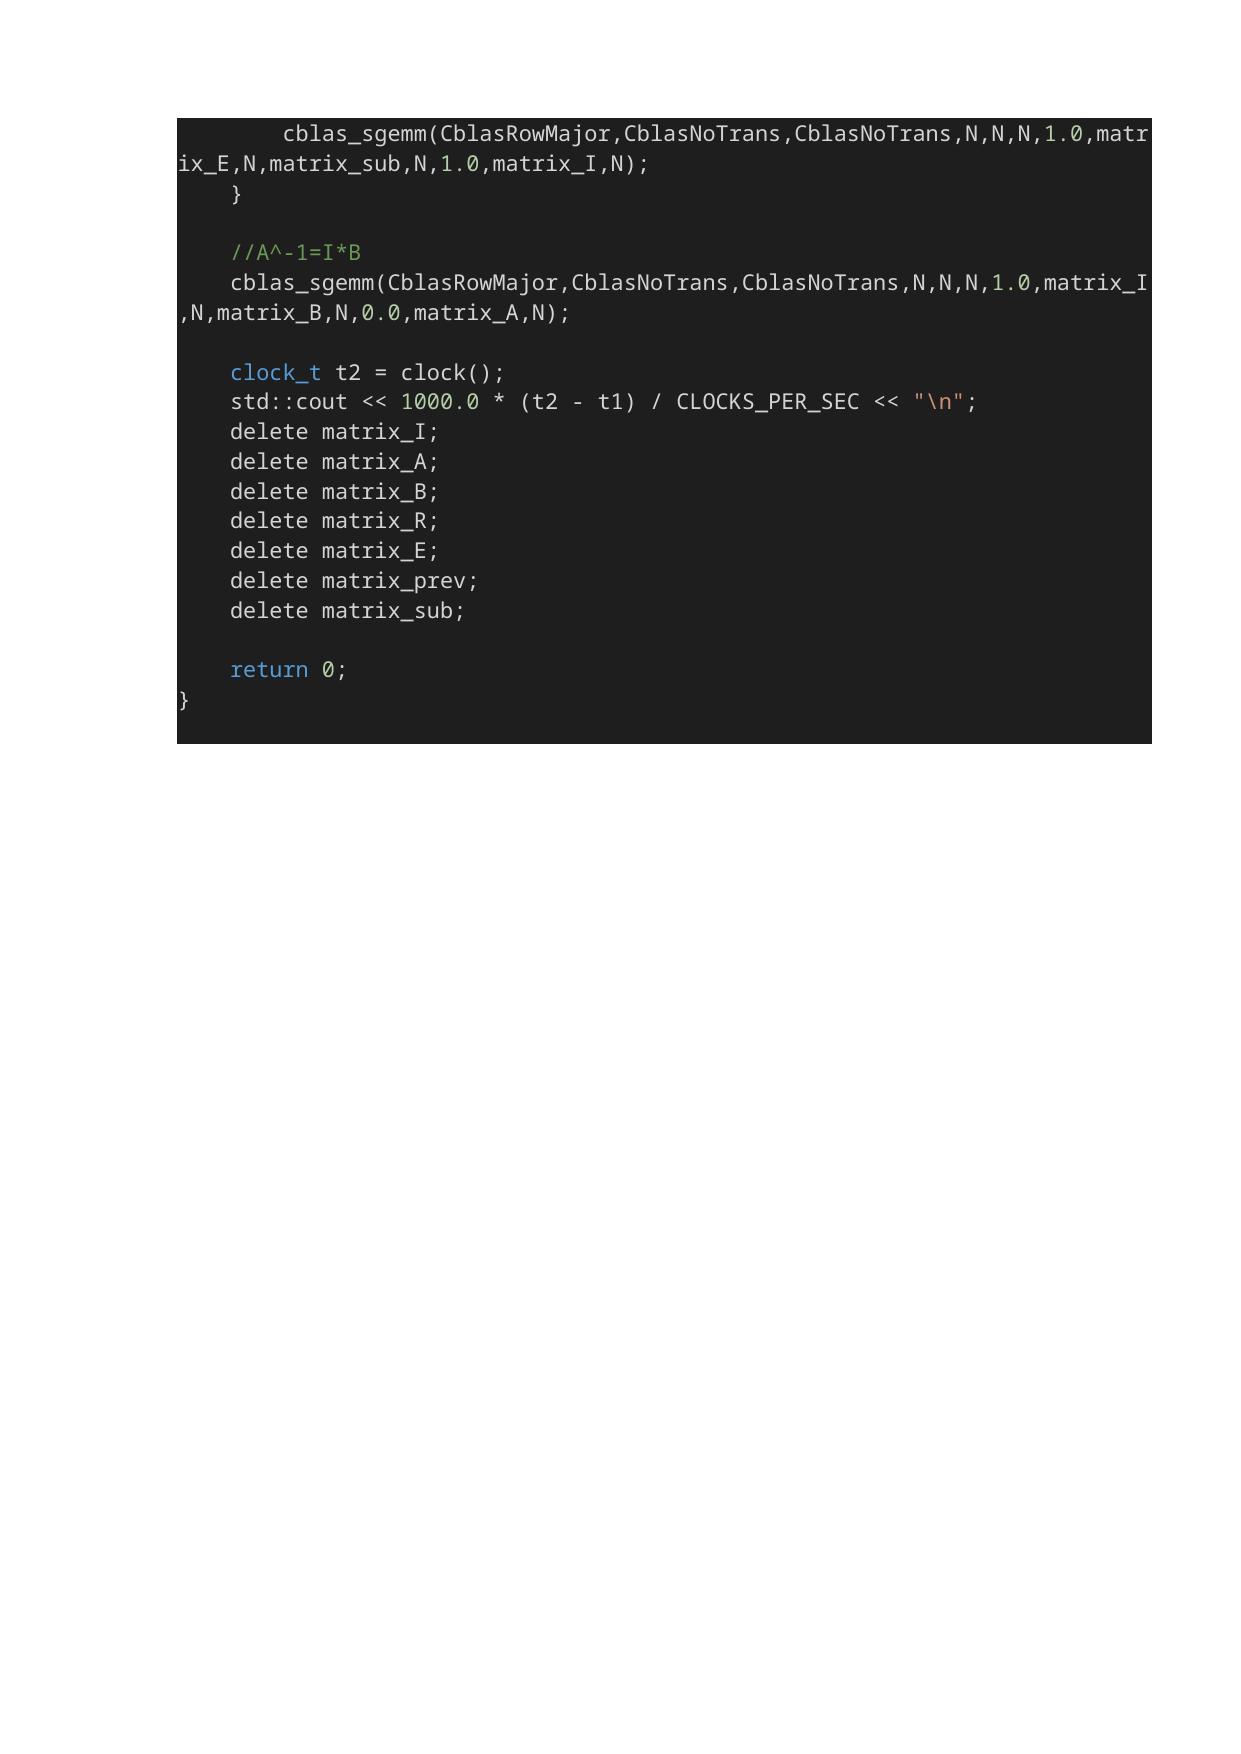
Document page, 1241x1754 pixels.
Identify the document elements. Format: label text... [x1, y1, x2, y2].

text cblas_sgemm(CblasRowMajor,CblasNoTrans,CblasNoTrans,N,N,N,1.0,matrix_I,N,matrix_B,N,0.0,matrix_A,N); [177, 267, 1152, 327]
text return 0; [177, 654, 1152, 684]
text std::cout << 1000.0 * (t2 - t1) / CLOCKS_PER_SEC << "\n"; [177, 386, 1152, 416]
text delete matrix_R; [177, 505, 1152, 535]
text delete matrix_B; [177, 476, 1152, 505]
text delete matrix_E; [177, 535, 1152, 565]
text //A^-1=I*B [177, 237, 1152, 267]
text clock_t t2 = clock(); [177, 356, 1152, 386]
text delete matrix_I; [177, 416, 1152, 446]
text delete matrix_A; [177, 446, 1152, 476]
text delete matrix_sub; [177, 595, 1152, 624]
text cblas_sgemm(CblasRowMajor,CblasNoTrans,CblasNoTrans,N,N,N,1.0,matrix_E,N,matrix_sub,N,1.0,matrix_I,N); [177, 118, 1152, 178]
text delete matrix_prev; [177, 565, 1152, 595]
text } [177, 684, 1152, 714]
text } [177, 178, 1152, 207]
